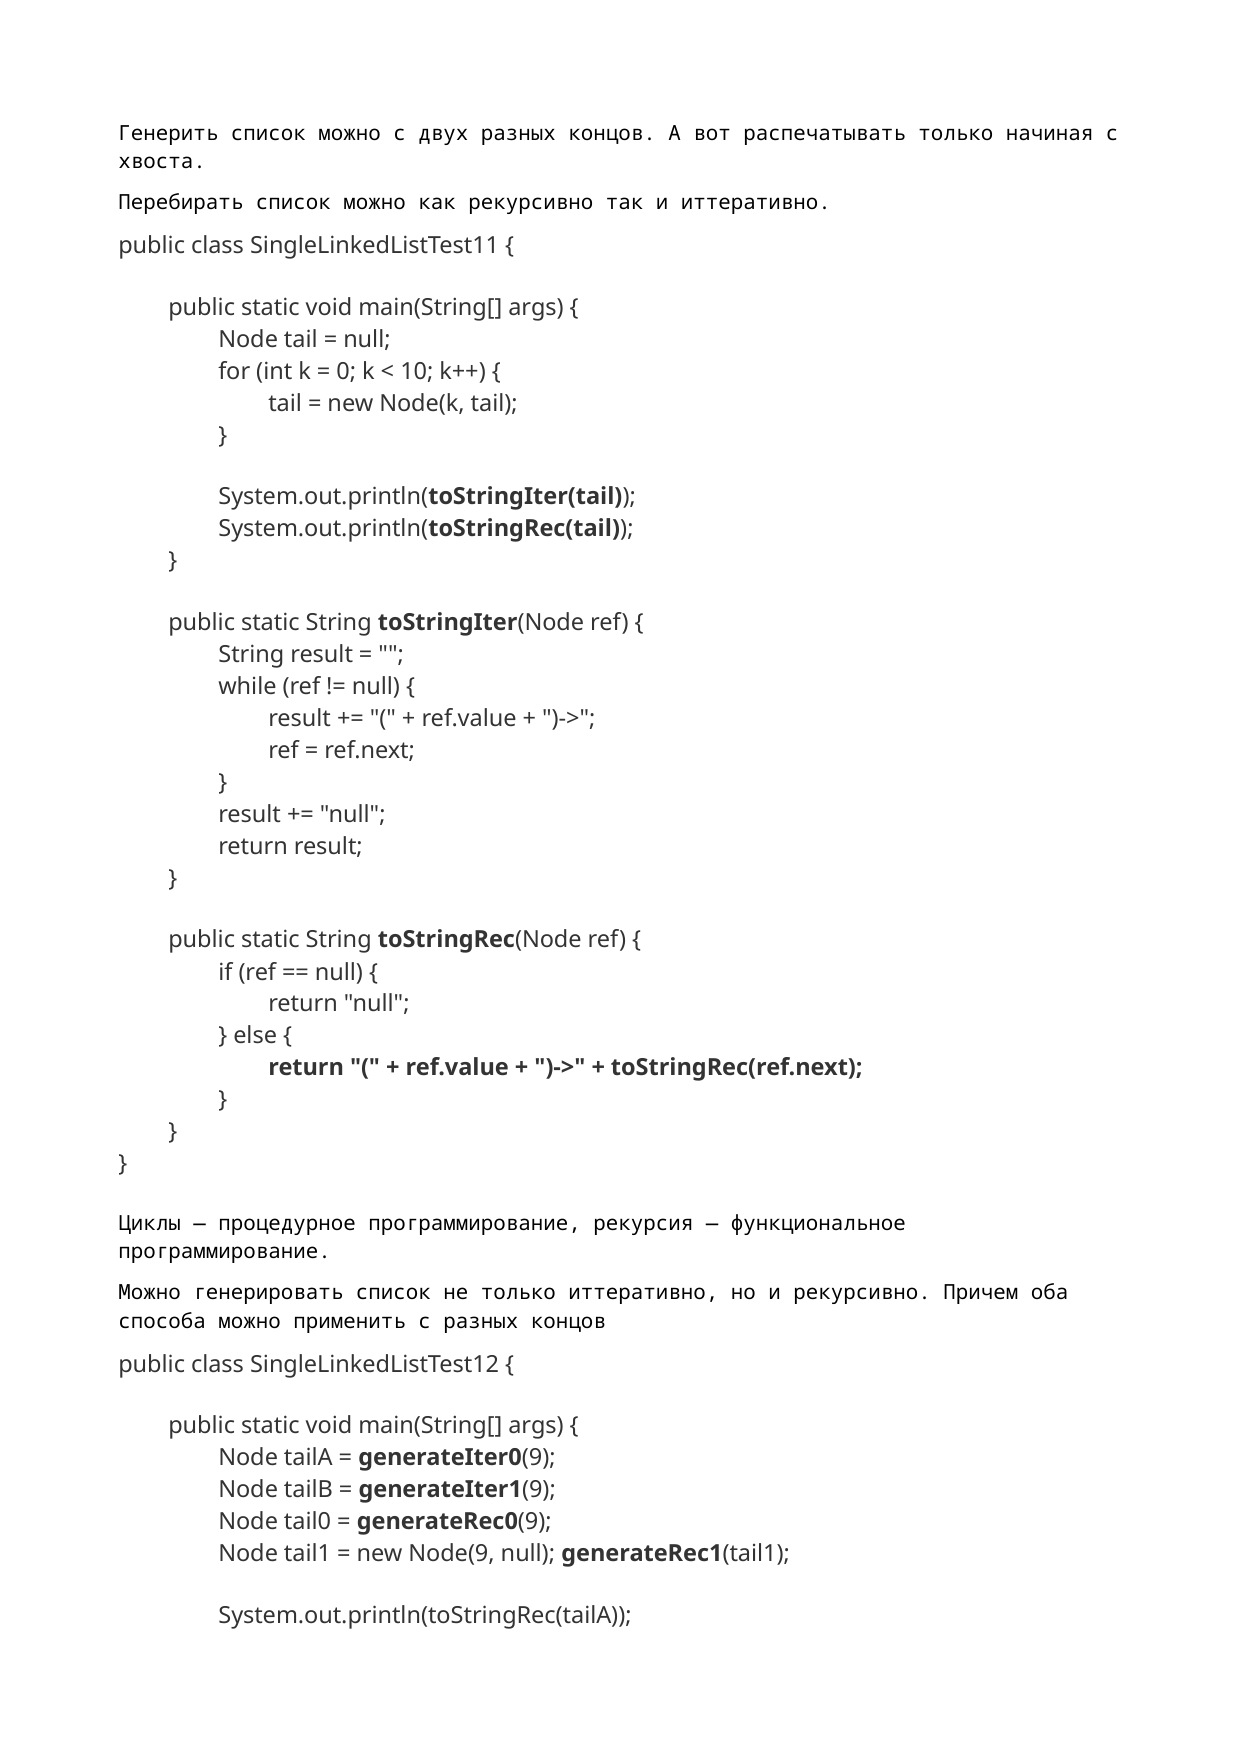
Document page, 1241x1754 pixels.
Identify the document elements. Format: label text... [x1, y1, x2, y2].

text } [118, 1083, 1122, 1115]
text Node tail = null; [118, 322, 1122, 354]
text for (int k = 0; k < 10; k++) { [118, 354, 1122, 386]
text Циклы — процедурное программирование, рекурсия — функциональное программирование. [118, 1208, 1122, 1265]
text public static String toStringRec(Node ref) { [118, 923, 1122, 955]
text public static String toStringIter(Node ref) { [118, 605, 1122, 637]
text return result; [118, 829, 1122, 861]
text } [118, 1115, 1122, 1147]
text System.out.println(toStringRec(tail)); [118, 512, 1122, 544]
text public static void main(String[] args) { [118, 1408, 1122, 1441]
text } [118, 1147, 1122, 1179]
text ref = ref.next; [118, 733, 1122, 765]
text Можно генерировать список не только иттеративно, но и рекурсивно. Причем оба способа можно применить с разных концов [118, 1277, 1122, 1334]
text Перебирать список можно как рекурсивно так и иттеративно. [118, 187, 1122, 216]
text Node tail1 = new Node(9, null); generateRec1(tail1); [118, 1536, 1122, 1568]
text result += "null"; [118, 797, 1122, 829]
text Node tail0 = generateRec0(9); [118, 1504, 1122, 1536]
text } [118, 544, 1122, 576]
text } else { [118, 1019, 1122, 1051]
text return "null"; [118, 987, 1122, 1019]
text } [118, 861, 1122, 893]
text System.out.println(toStringRec(tailA)); [118, 1598, 1122, 1630]
text String result = ""; [118, 637, 1122, 669]
text public class SingleLinkedListTest12 { [118, 1347, 1122, 1379]
text } [118, 765, 1122, 797]
text if (ref == null) { [118, 955, 1122, 987]
text Node tailB = generateIter1(9); [118, 1472, 1122, 1504]
text while (ref != null) { [118, 669, 1122, 701]
text return "(" + ref.value + ")->" + toStringRec(ref.next); [118, 1051, 1122, 1083]
text Генерить список можно с двух разных концов. А вот распечатывать только начиная с хвоста. [118, 118, 1122, 175]
text System.out.println(toStringIter(tail)); [118, 480, 1122, 512]
text public static void main(String[] args) { [118, 290, 1122, 322]
text result += "(" + ref.value + ")->"; [118, 701, 1122, 733]
text Node tailA = generateIter0(9); [118, 1441, 1122, 1472]
text public class SingleLinkedListTest11 { [118, 228, 1122, 260]
text tail = new Node(k, tail); [118, 386, 1122, 418]
text } [118, 418, 1122, 450]
